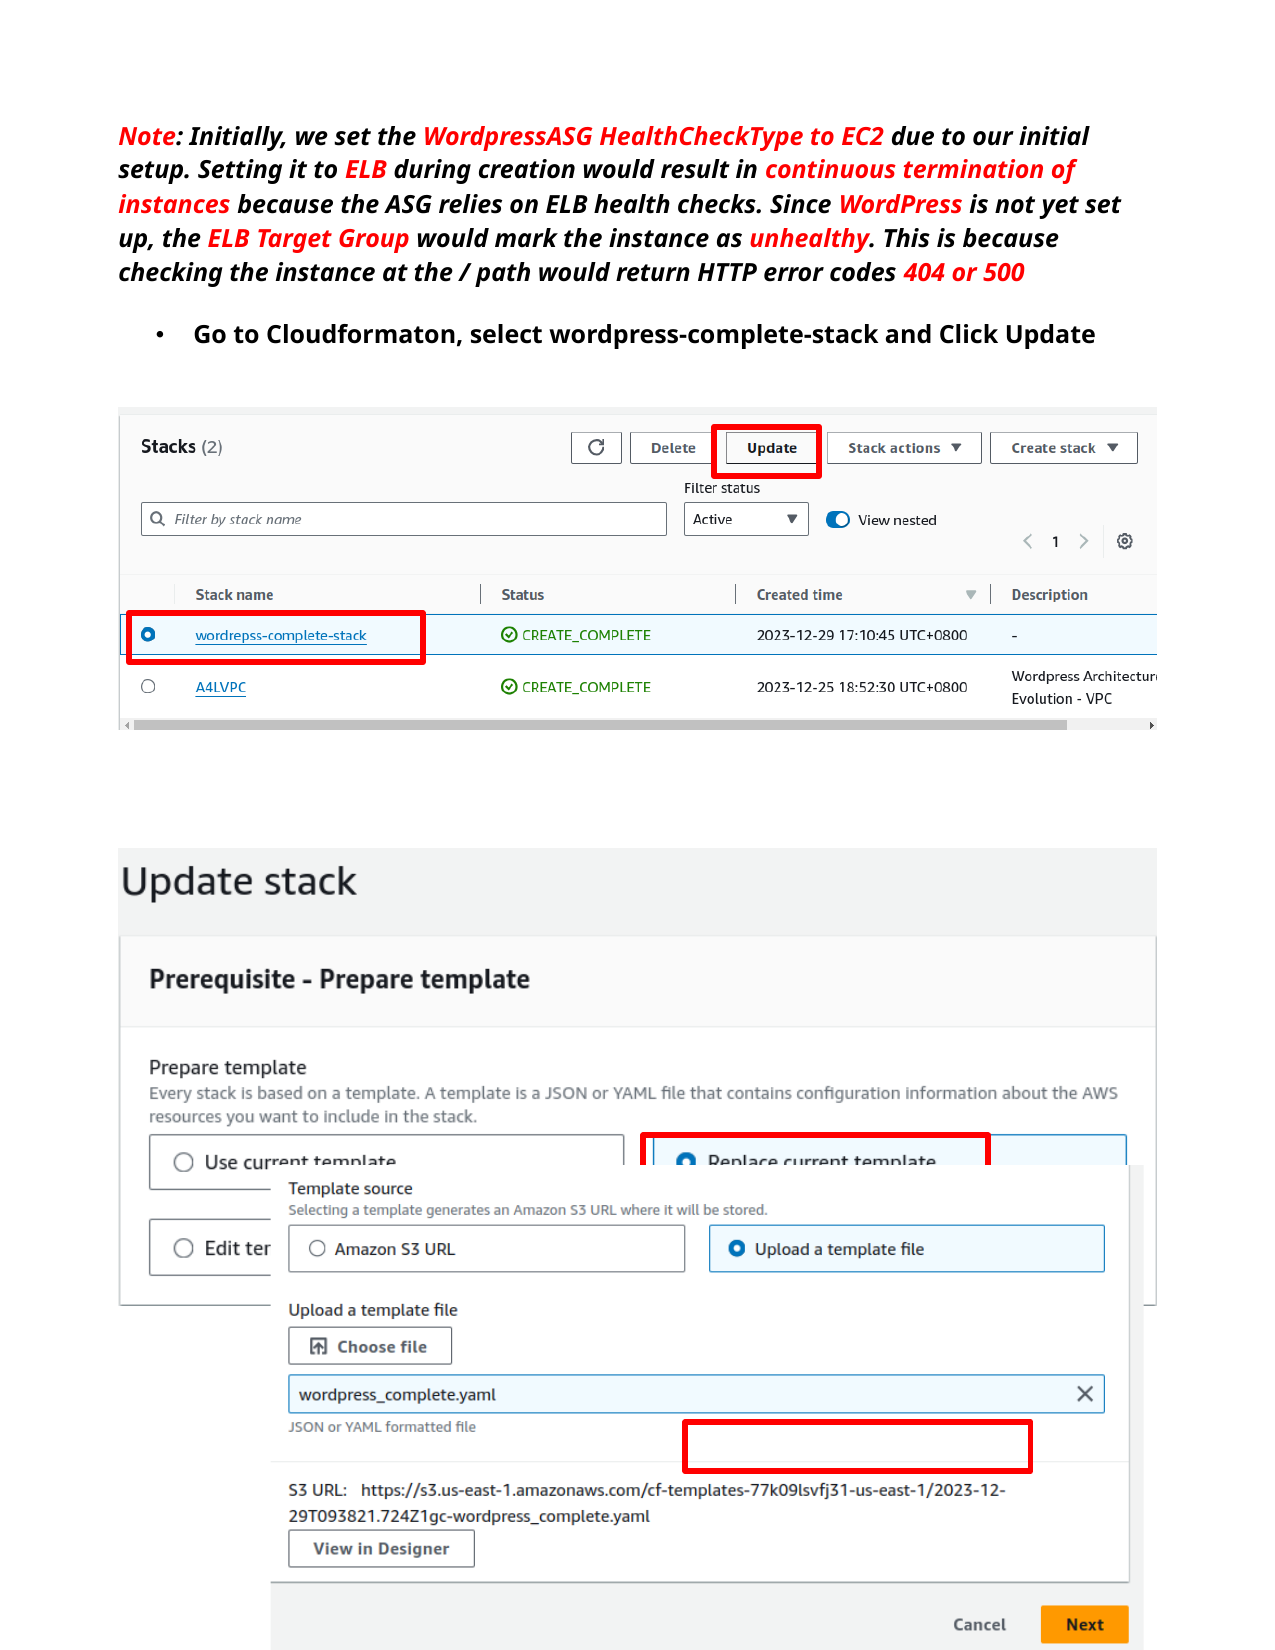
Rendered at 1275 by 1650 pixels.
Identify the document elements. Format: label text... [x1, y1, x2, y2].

picture [118, 407, 1157, 730]
picture [118, 848, 1157, 1650]
list Go to Cloudformaton, select wordpress-complete-stack and Click Update [156, 317, 1157, 351]
text Note: Initially, we set the WordpressASG HealthCheckType to EC2 due to our initial setup. Setting it to ELB during creation would result in continuous termination of instances because the ASG relies on ELB health checks. Since WordPress is not yet set up, the ELB Target Group would mark the instance as unhealthy. This is because checking the instance at the / path would return HTTP error codes 404 or 500 [118, 118, 1157, 288]
